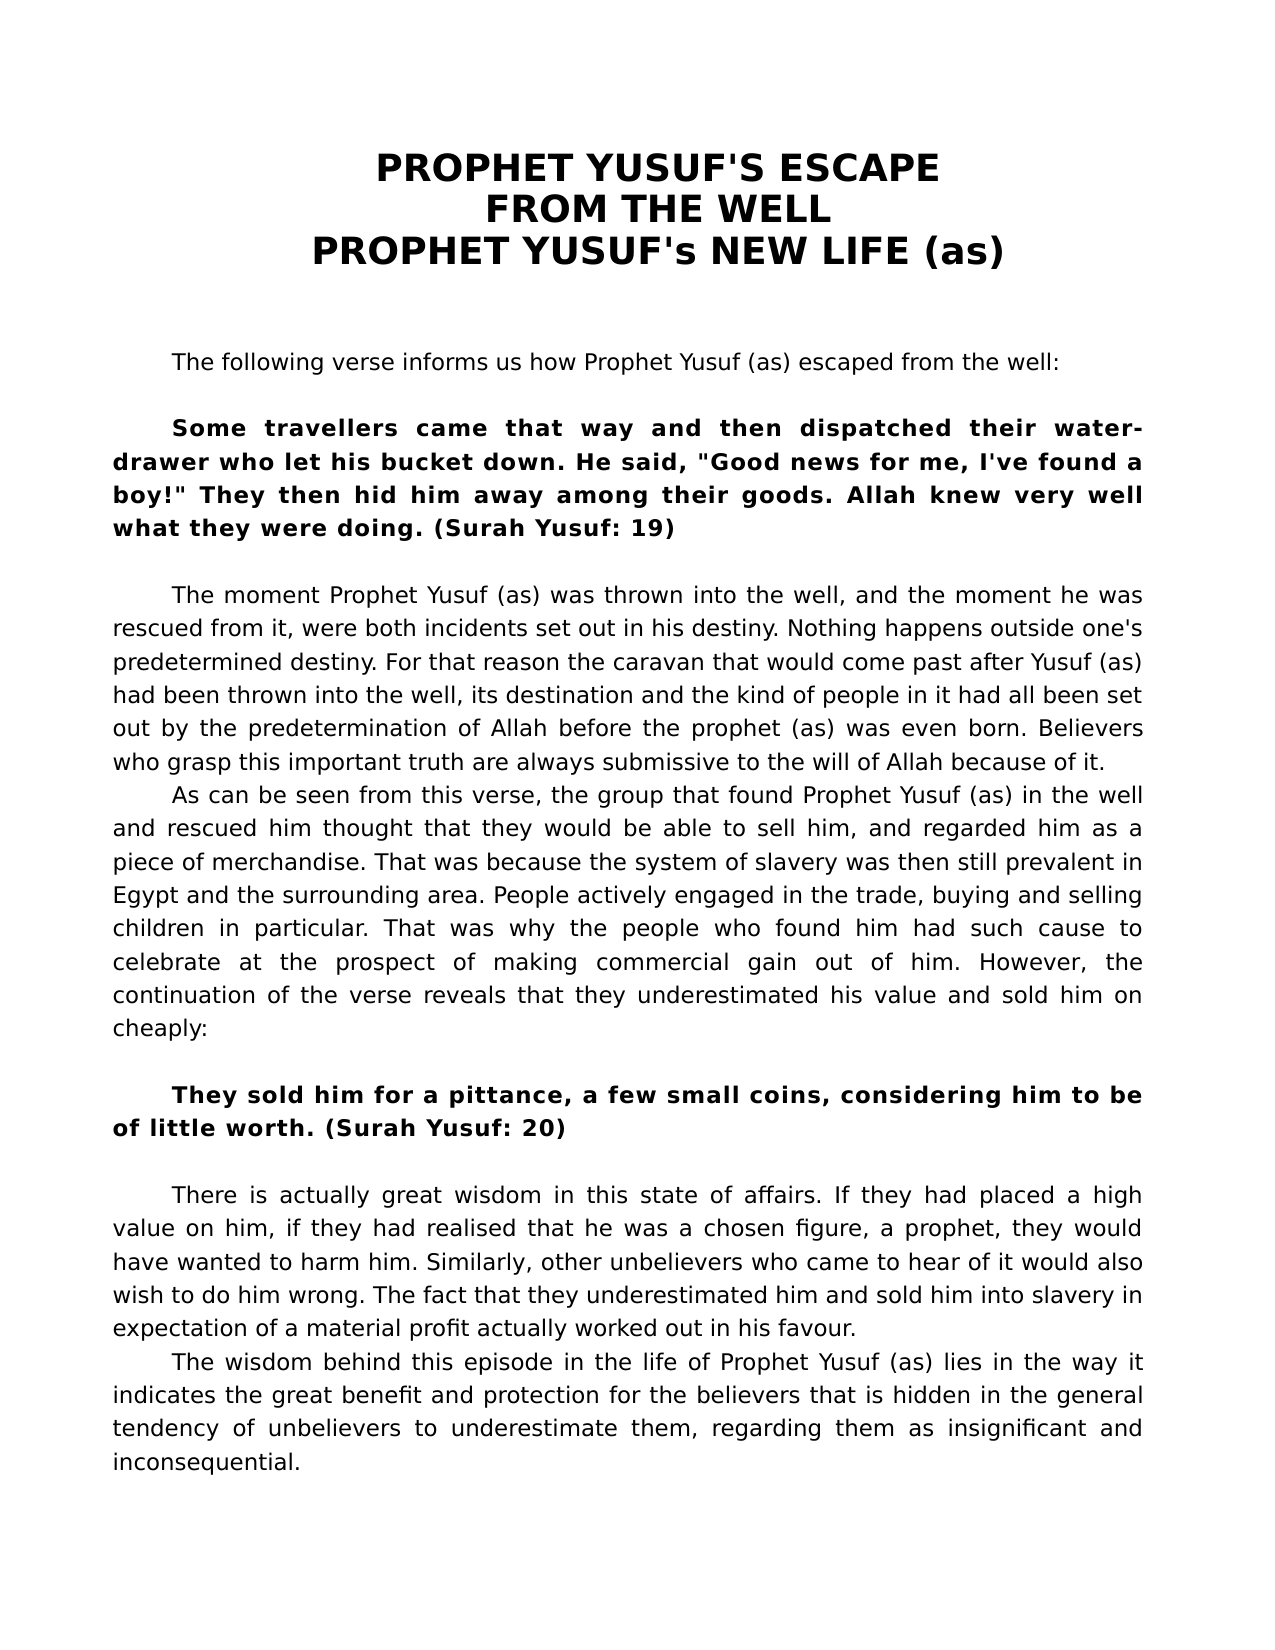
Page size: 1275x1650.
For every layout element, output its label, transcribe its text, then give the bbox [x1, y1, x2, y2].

text The following verse informs us how Prophet Yusuf (as) escaped from the well: [112, 343, 1145, 377]
text They sold him for a pittance, a few small coins, considering him to be of little worth. (Surah Yusuf: 20) [112, 1077, 1145, 1143]
text The moment Prophet Yusuf (as) was thrown into the well, and the moment he was rescued from it, were both incidents set out in his destiny. Nothing happens outside one's predetermined destiny. For that reason the caravan that would come past after Yusuf (as) had been thrown into the well, its destination and the kind of people in it had all been set out by the predetermination of Allah before the prophet (as) was even born. Believers who grasp this important truth are always submissive to the will of Allah because of it. [112, 577, 1145, 777]
text FROM THE WELL [112, 189, 1145, 231]
text The wisdom behind this episode in the life of Prophet Yusuf (as) lies in the way it indicates the great benefit and protection for the believers that is hidden in the general tendency of unbelievers to underestimate them, regarding them as insignificant and inconsequential. [112, 1343, 1145, 1477]
text There is actually great wisdom in this state of affairs. If they had placed a high value on him, if they had realised that he was a chosen figure, a prophet, they would have wanted to harm him. Similarly, other unbelievers who came to hear of it would also wish to do him wrong. The fact that they underestimated him and sold him into slavery in expectation of a material profit actually worked out in his favour. [112, 1177, 1145, 1343]
text As can be seen from this verse, the group that found Prophet Yusuf (as) in the well and rescued him thought that they would be able to sell him, and regarded him as a piece of merchandise. That was because the system of slavery was then still prevalent in Egypt and the surrounding area. People actively engaged in the trade, buying and selling children in particular. That was why the people who found him had such cause to celebrate at the prospect of making commercial gain out of him. However, the continuation of the verse reveals that they underestimated his value and sold him on cheaply: [112, 777, 1145, 1043]
text Some travellers came that way and then dispatched their water-drawer who let his bucket down. He said, "Good news for me, I've found a boy!" They then hid him away among their goods. Allah knew very well what they were doing. (Surah Yusuf: 19) [112, 410, 1145, 543]
text PROPHET YUSUF's NEW LIFE (as) [112, 231, 1145, 273]
text PROPHET YUSUF'S ESCAPE [112, 148, 1145, 189]
